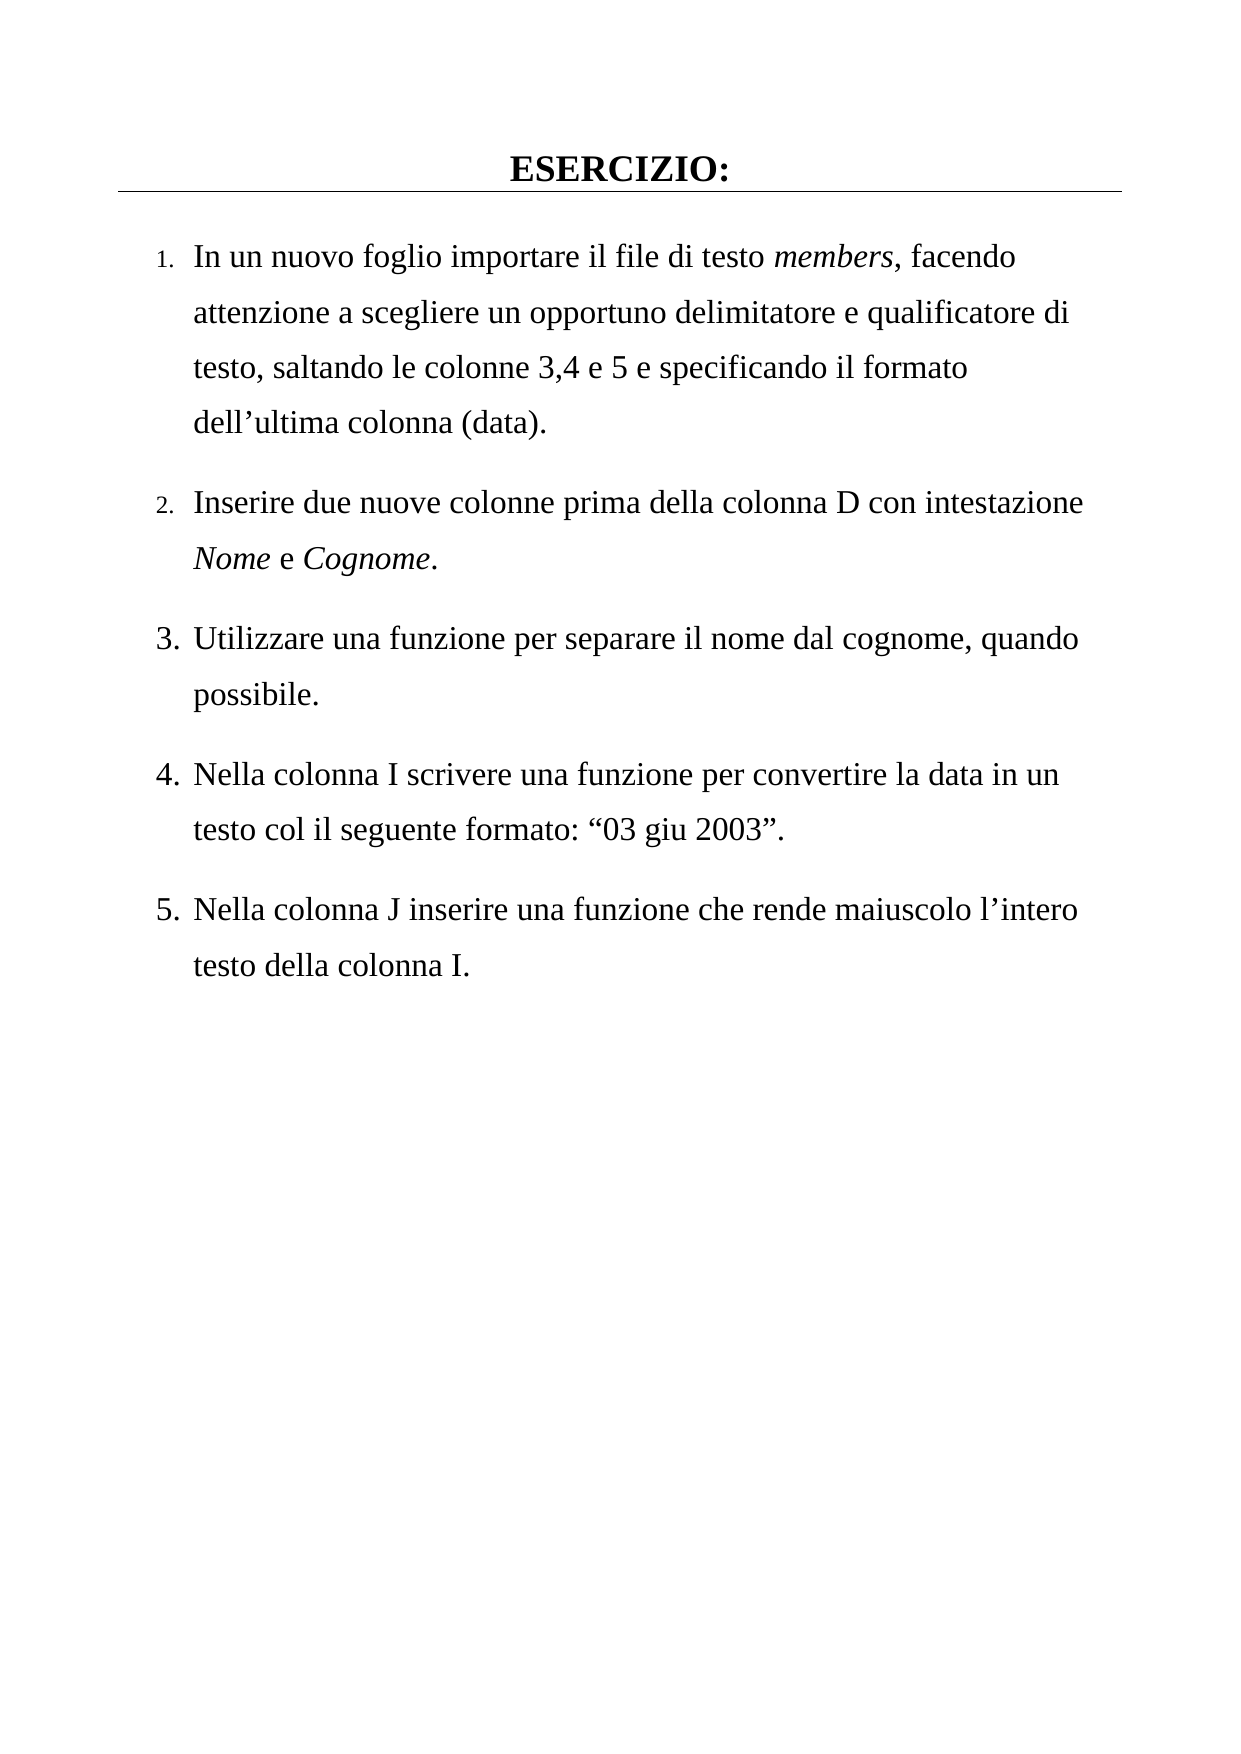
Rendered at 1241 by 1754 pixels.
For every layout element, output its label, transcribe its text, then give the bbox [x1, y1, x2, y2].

list Nella colonna J inserire una funzione che rende maiuscolo l’intero testo della colonna I. [156, 891, 1122, 983]
list In un nuovo foglio importare il file di testo members, facendo attenzione a scegliere un opportuno delimitatore e qualificatore di testo, saltando le colonne 3,4 e 5 e specificando il formato dell’ultima colonna (data). [156, 238, 1122, 441]
text ESERCIZIO: [118, 148, 1122, 191]
list Inserire due nuove colonne prima della colonna D con intestazione Nome e Cognome. [156, 484, 1122, 576]
list Nella colonna I scrivere una funzione per convertire la data in un testo col il seguente formato: “03 giu 2003”. [156, 756, 1122, 848]
list Utilizzare una funzione per separare il nome dal cognome, quando possibile. [156, 620, 1122, 712]
